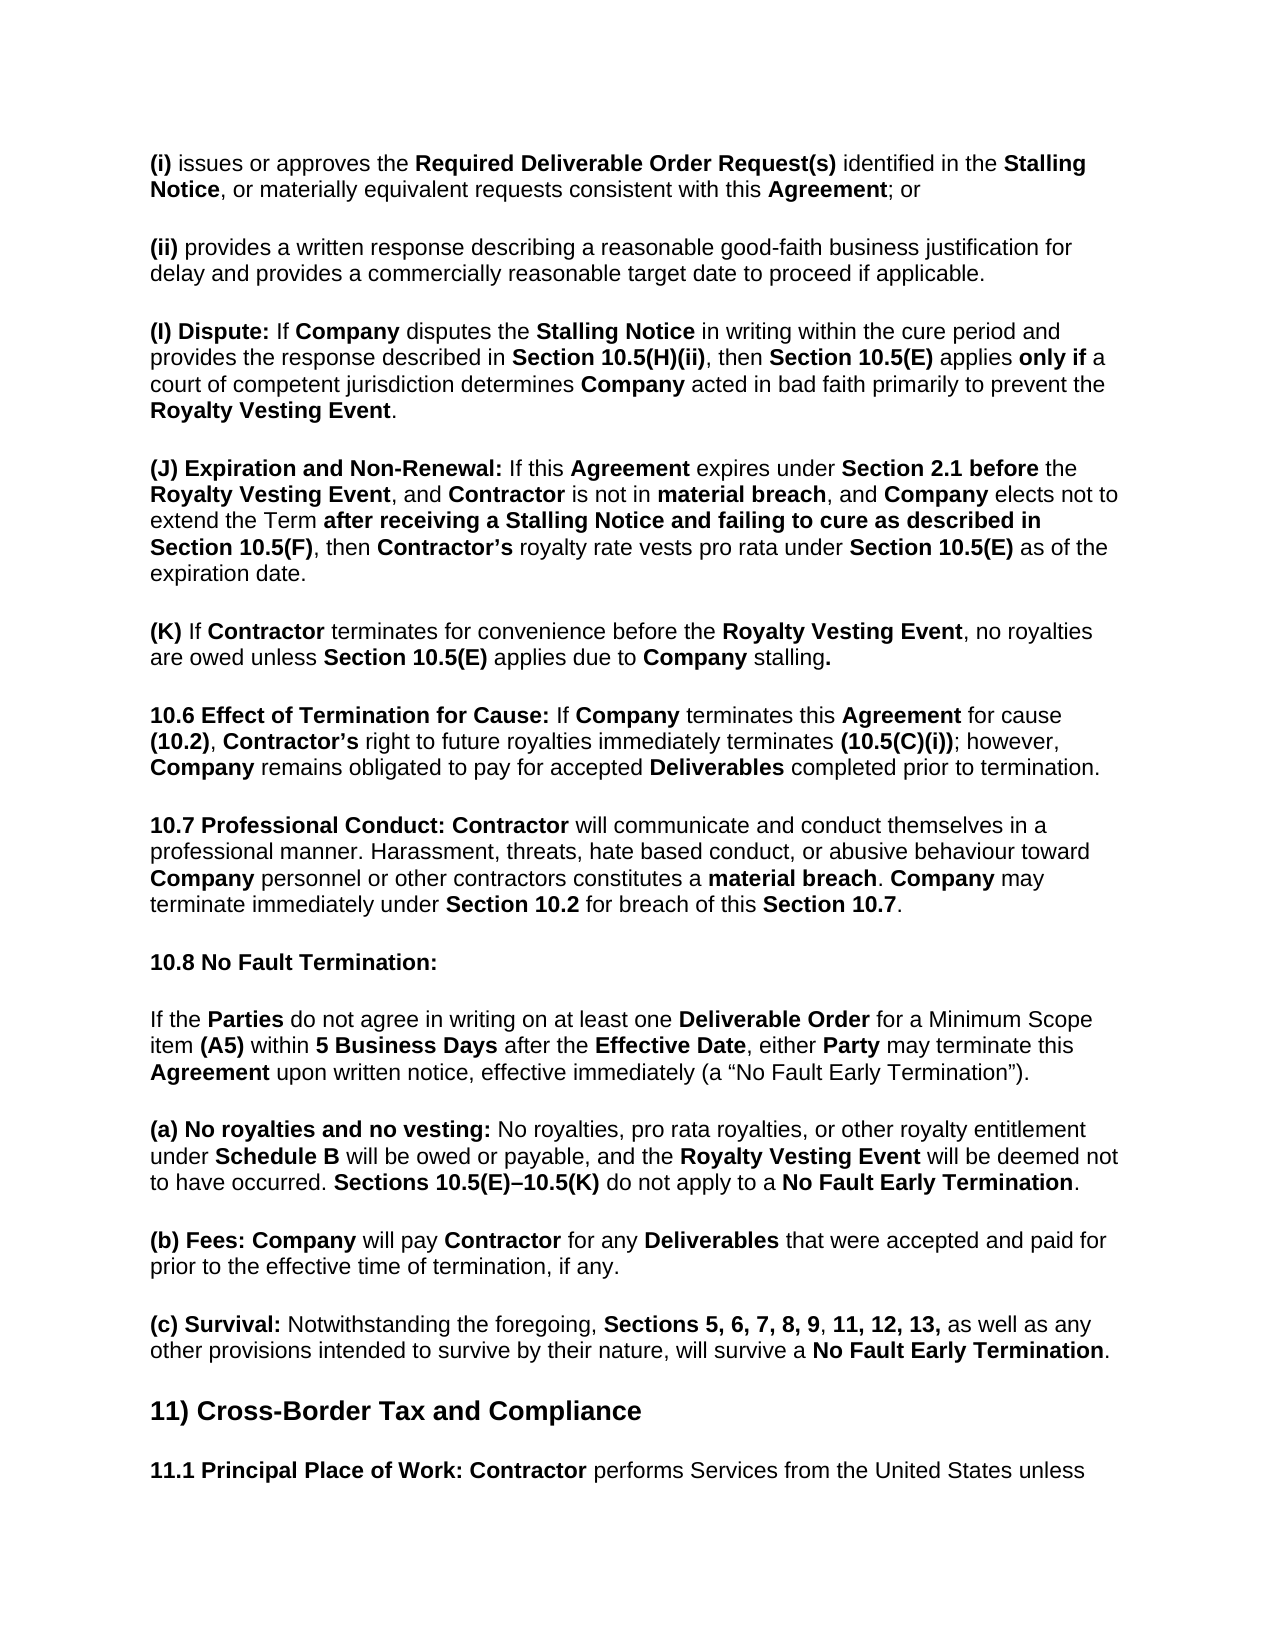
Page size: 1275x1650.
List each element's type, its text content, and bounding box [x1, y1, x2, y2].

text 10.8 No Fault Termination: [150, 948, 1125, 975]
text (J) Expiration and Non-Renewal: If this Agreement expires under Section 2.1 before the Royalty Vesting Event, and Contractor is not in material breach, and Company elects not to extend the Term after receiving a Stalling Notice and failing to cure as described in Section 10.5(F), then Contractor’s royalty rate vests pro rata under Section 10.5(E) as of the expiration date. [150, 454, 1125, 586]
text (a) No royalties and no vesting: No royalties, pro rata royalties, or other royalty entitlement under Schedule B will be owed or payable, and the Royalty Vesting Event will be deemed not to have occurred. Sections 10.5(E)–10.5(K) do not apply to a No Fault Early Termination. [150, 1116, 1125, 1196]
text 11.1 Principal Place of Work: Contractor performs Services from the United States unless [150, 1457, 1125, 1483]
text (ii) provides a written response describing a reasonable good-faith business justification for delay and provides a commercially reasonable target date to proceed if applicable. [150, 234, 1125, 287]
text (b) Fees: Company will pay Contractor for any Deliverables that were accepted and paid for prior to the effective time of termination, if any. [150, 1227, 1125, 1279]
subtitle 11) Cross-Border Tax and Compliance [150, 1395, 1125, 1426]
text (i) issues or approves the Required Deliverable Order Request(s) identified in the Stalling Notice, or materially equivalent requests consistent with this Agreement; or [150, 150, 1125, 203]
text (c) Survival: Notwithstanding the foregoing, Sections 5, 6, 7, 8, 9, 11, 12, 13, as well as any other provisions intended to survive by their nature, will survive a No Fault Early Termination. [150, 1311, 1125, 1363]
text 10.7 Professional Conduct: Contractor will communicate and conduct themselves in a professional manner. Harassment, threats, hate based conduct, or abusive behaviour toward Company personnel or other contractors constitutes a material breach. Company may terminate immediately under Section 10.2 for breach of this Section 10.7. [150, 812, 1125, 917]
text (K) If Contractor terminates for convenience before the Royalty Vesting Event, no royalties are owed unless Section 10.5(E) applies due to Company stalling. [150, 618, 1125, 670]
text 10.6 Effect of Termination for Cause: If Company terminates this Agreement for cause (10.2), Contractor’s right to future royalties immediately terminates (10.5(C)(i)); however, Company remains obligated to pay for accepted Deliverables completed prior to termination. [150, 702, 1125, 781]
text (I) Dispute: If Company disputes the Stalling Notice in writing within the cure period and provides the response described in Section 10.5(H)(ii), then Section 10.5(E) applies only if a court of competent jurisdiction determines Company acted in bad faith primarily to prevent the Royalty Vesting Event. [150, 318, 1125, 423]
text If the Parties do not agree in writing on at least one Deliverable Order for a Minimum Scope item (A5) within 5 Business Days after the Effective Date, either Party may terminate this Agreement upon written notice, effective immediately (a “No Fault Early Termination”). [150, 1006, 1125, 1085]
